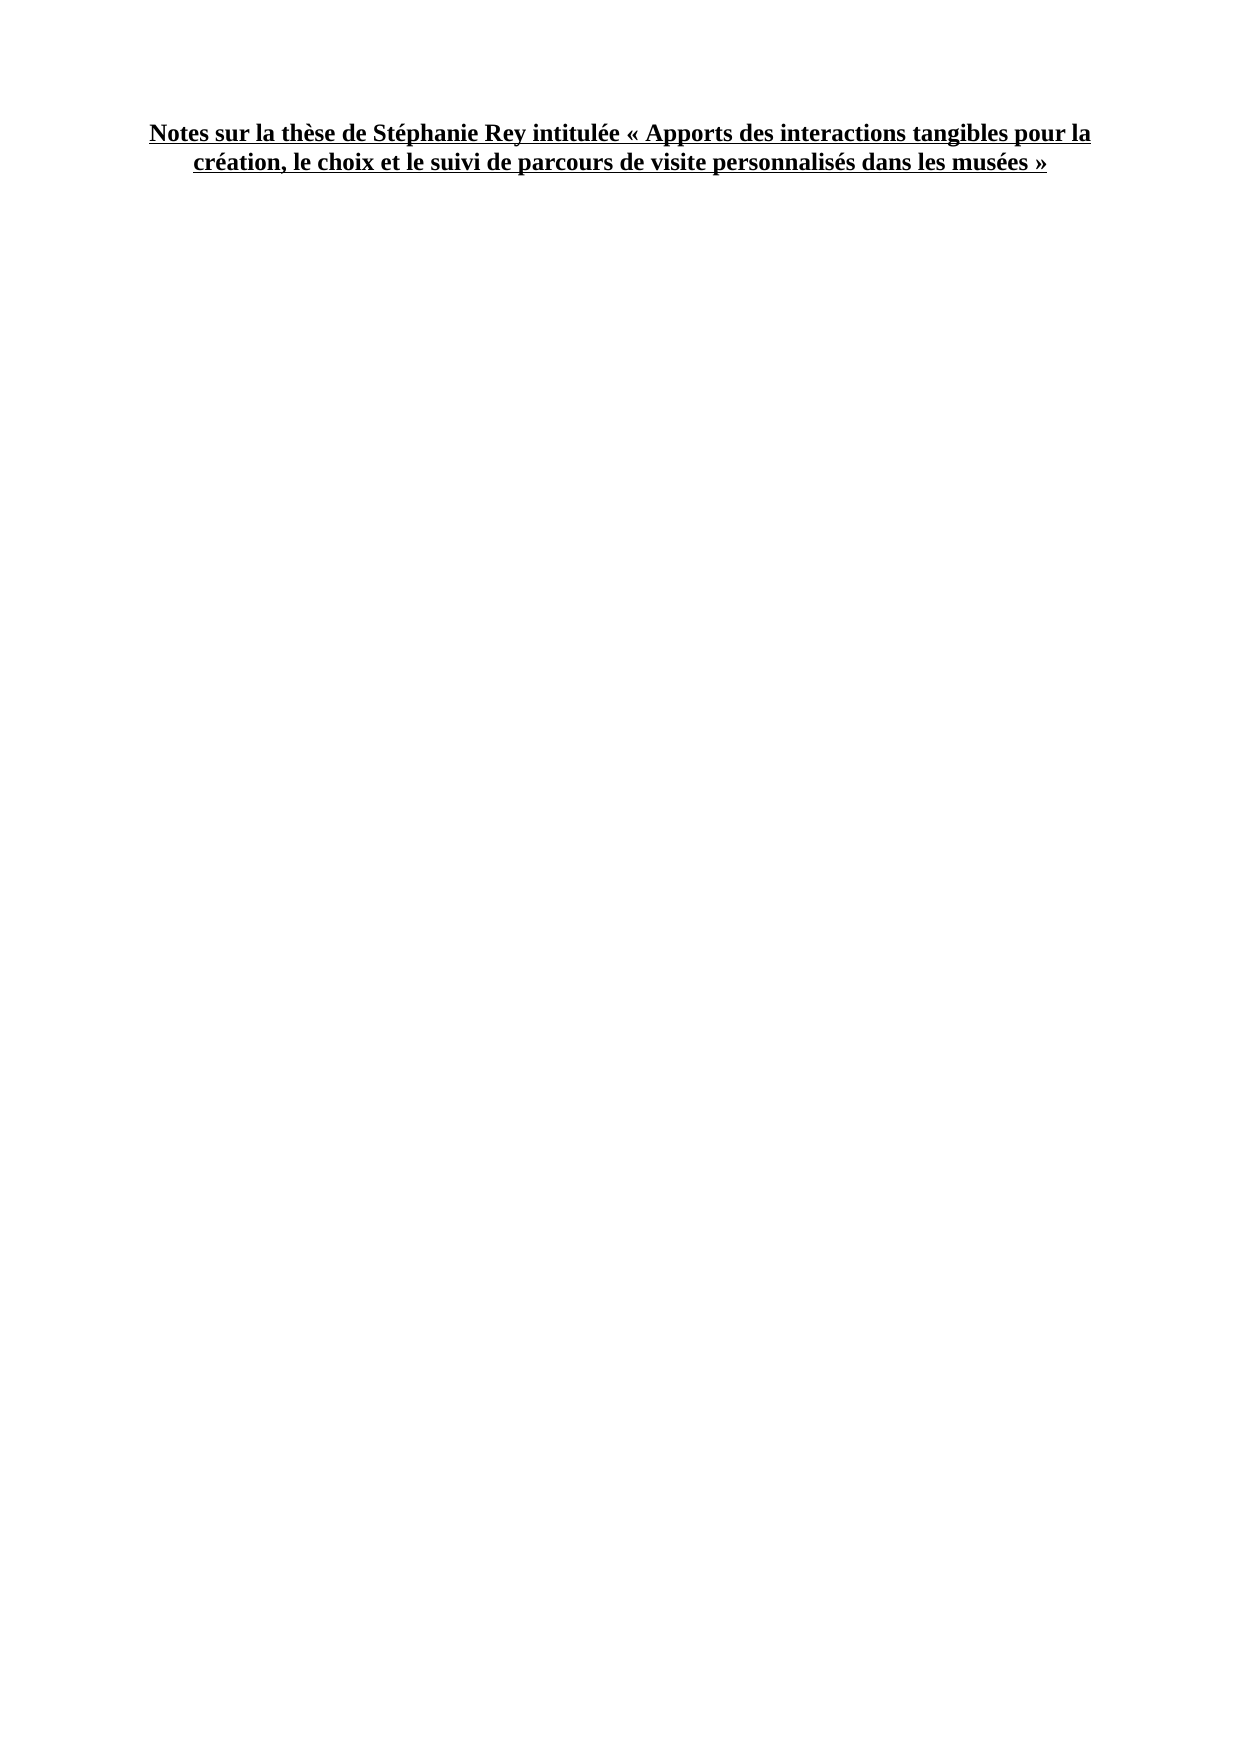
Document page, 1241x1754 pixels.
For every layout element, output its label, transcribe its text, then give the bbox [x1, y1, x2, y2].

text Notes sur la thèse de Stéphanie Rey intitulée « Apports des interactions tangibles pour la création, le choix et le suivi de parcours de visite personnalisés dans les musées » [118, 118, 1122, 176]
